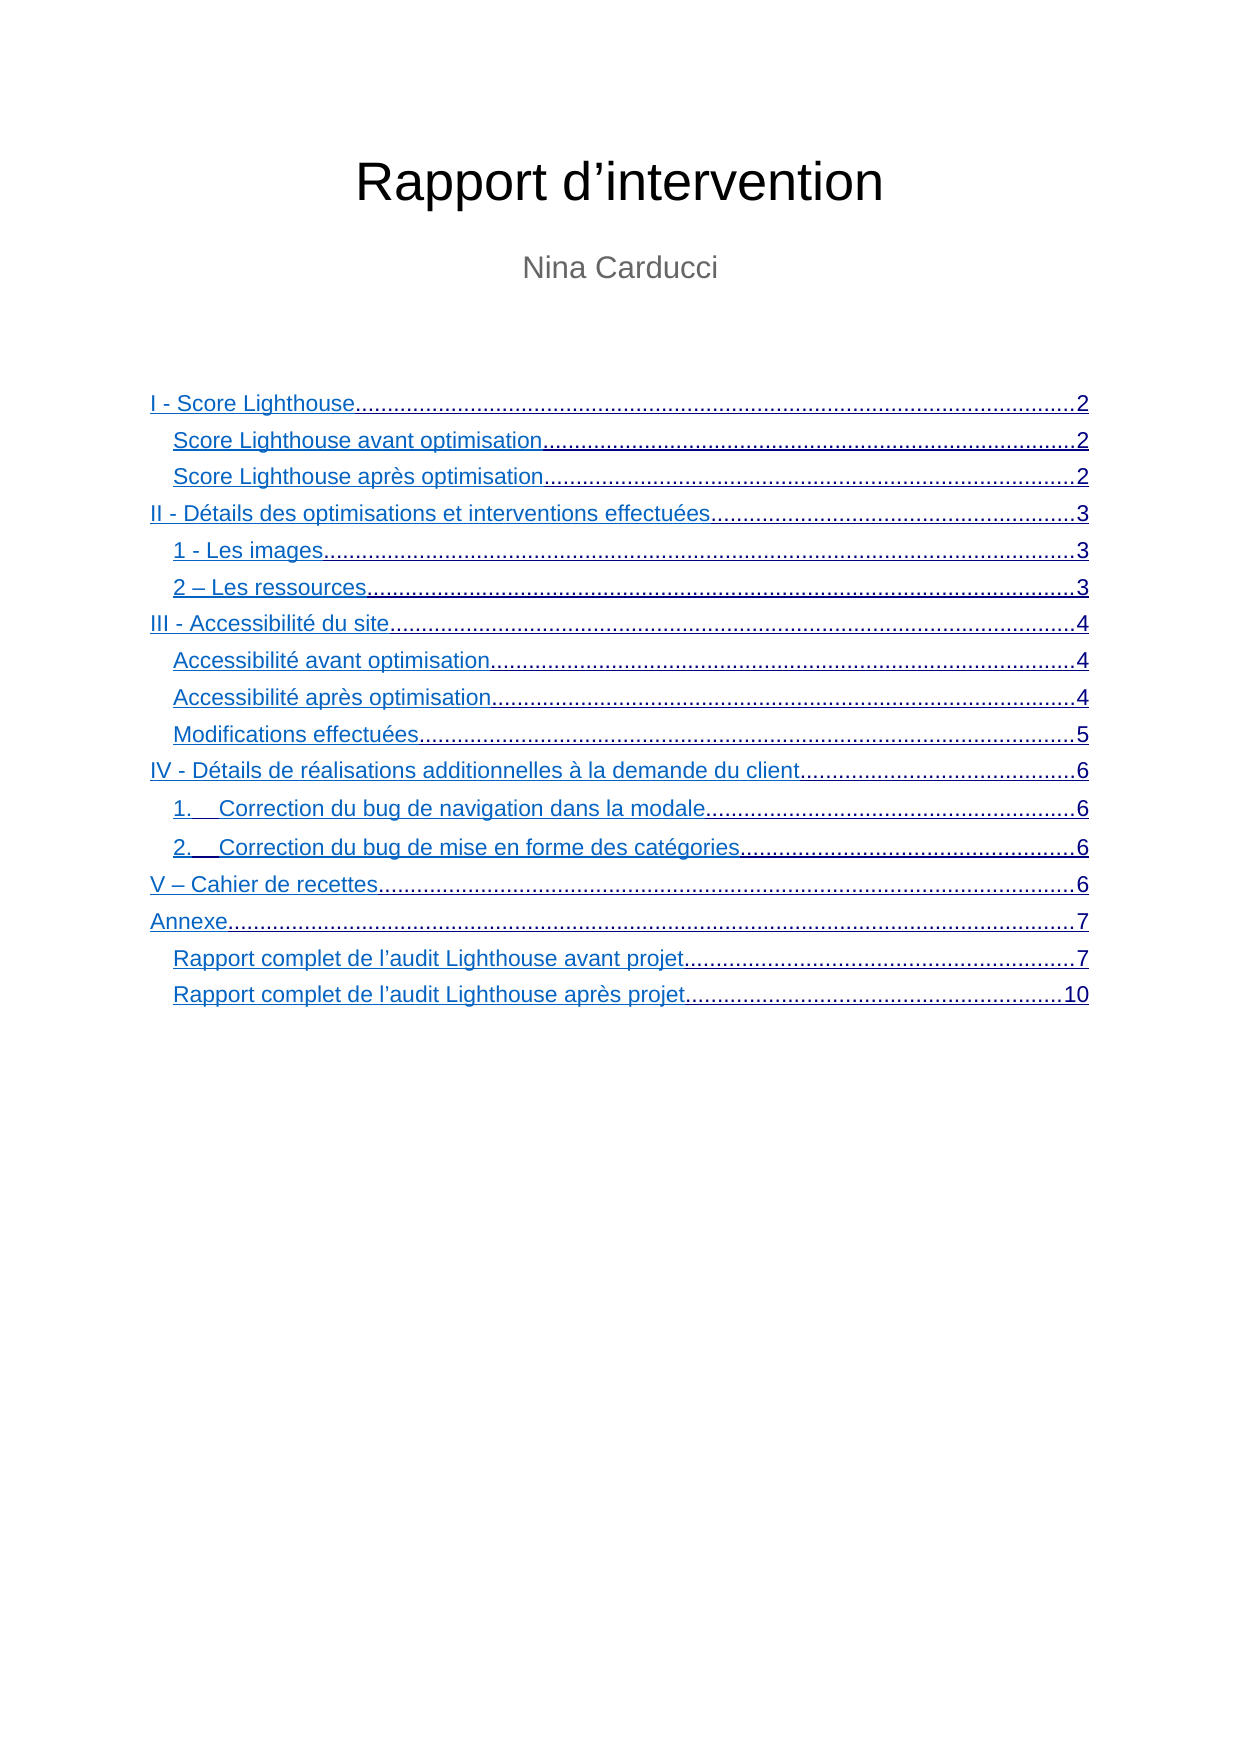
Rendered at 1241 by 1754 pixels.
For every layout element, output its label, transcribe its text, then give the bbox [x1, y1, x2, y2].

text Nina Carducci [150, 249, 1090, 285]
text Modifications effectuées 5 [173, 721, 1090, 747]
text Accessibilité avant optimisation 4 [173, 647, 1090, 673]
text Score Lighthouse avant optimisation 2 [173, 427, 1090, 453]
text Accessibilité après optimisation 4 [173, 684, 1090, 710]
text I - Score Lighthouse 2 [150, 390, 1090, 416]
text IV - Détails de réalisations additionnelles à la demande du client 6 [150, 757, 1090, 784]
text Annexe 7 [150, 908, 1090, 934]
text Rapport complet de l’audit Lighthouse avant projet 7 [173, 945, 1090, 971]
text 1. Correction du bug de navigation dans la modale 6 [173, 794, 1090, 822]
text 1 - Les images 3 [173, 537, 1090, 563]
text II - Détails des optimisations et interventions effectuées 3 [150, 500, 1090, 526]
text Rapport d’intervention [150, 150, 1090, 212]
text Rapport complet de l’audit Lighthouse après projet 10 [173, 981, 1090, 1008]
text V – Cahier de recettes 6 [150, 871, 1090, 897]
text III - Accessibilité du site 4 [150, 610, 1090, 637]
text 2 – Les ressources 3 [173, 574, 1090, 600]
text Score Lighthouse après optimisation 2 [173, 463, 1090, 490]
text 2. Correction du bug de mise en forme des catégories 6 [173, 833, 1090, 861]
